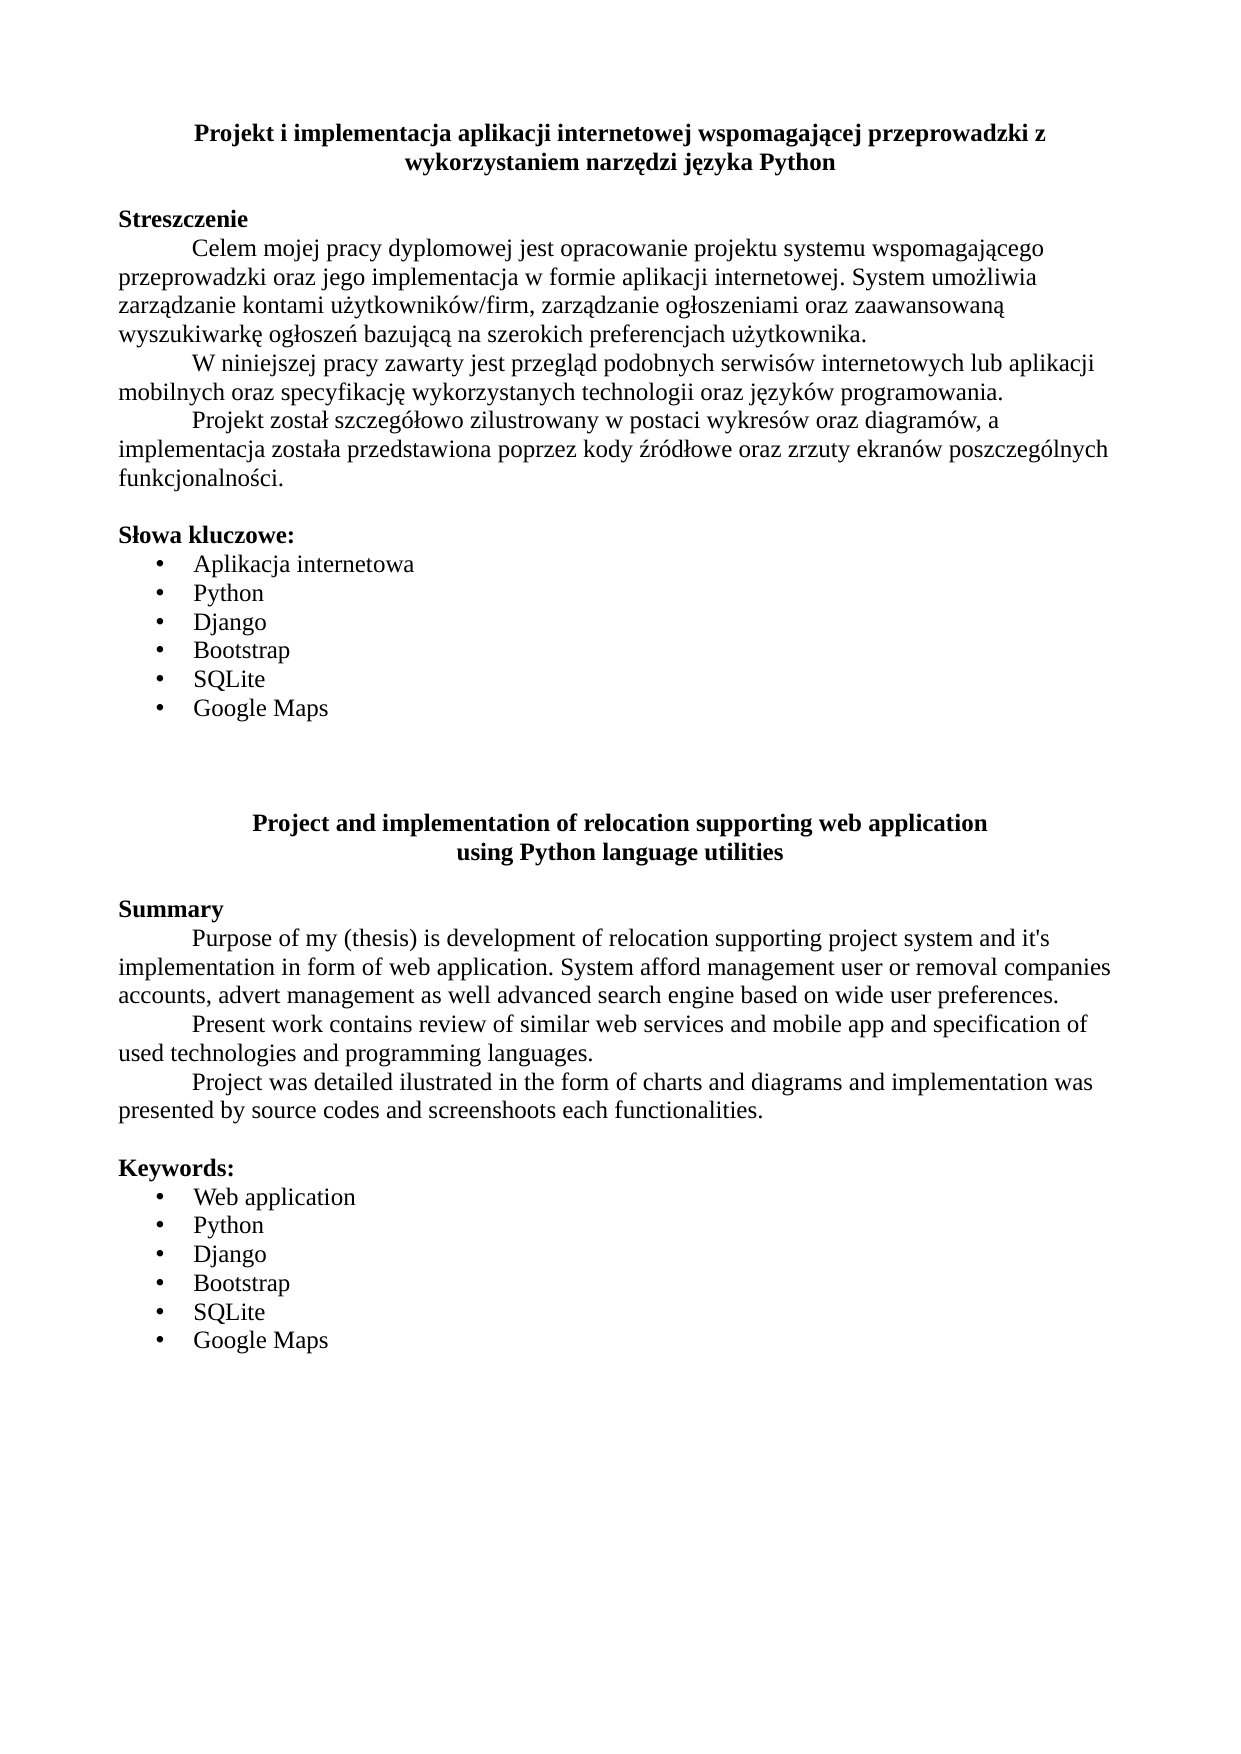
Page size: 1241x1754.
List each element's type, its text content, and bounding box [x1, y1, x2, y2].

text Projekt został szczegółowo zilustrowany w postaci wykresów oraz diagramów, a implementacja została przedstawiona poprzez kody źródłowe oraz zrzuty ekranów poszczególnych funkcjonalności. [118, 406, 1122, 492]
text Projekt i implementacja aplikacji internetowej wspomagającej przeprowadzki z wykorzystaniem narzędzi języka Python [118, 118, 1122, 176]
list Bootstrap [156, 636, 1122, 664]
text Celem mojej pracy dyplomowej jest opracowanie projektu systemu wspomagającego przeprowadzki oraz jego implementacja w formie aplikacji internetowej. System umożliwia zarządzanie kontami użytkowników/firm, zarządzanie ogłoszeniami oraz zaawansowaną wyszukiwarkę ogłoszeń bazującą na szerokich preferencjach użytkownika. [118, 233, 1122, 348]
text Present work contains review of similar web services and mobile app and specification of used technologies and programming languages. [118, 1009, 1122, 1067]
text Project and implementation of relocation supporting web application using Python language utilities [118, 808, 1122, 866]
list Bootstrap [156, 1268, 1122, 1297]
text Streszczenie [118, 204, 1122, 233]
list SQLite [156, 1297, 1122, 1326]
list Google Maps [156, 693, 1122, 722]
list Django [156, 607, 1122, 636]
text Purpose of my (thesis) is development of relocation supporting project system and it's implementation in form of web application. System afford management user or removal companies accounts, advert management as well advanced search engine based on wide user preferences. [118, 923, 1122, 1009]
list SQLite [156, 664, 1122, 693]
text Keywords: [118, 1153, 1122, 1182]
text Słowa kluczowe: [118, 521, 1122, 549]
list Google Maps [156, 1326, 1122, 1354]
list Aplikacja internetowa [156, 549, 1122, 578]
list Django [156, 1239, 1122, 1268]
text Project was detailed ilustrated in the form of charts and diagrams and implementation was presented by source codes and screenshoots each functionalities. [118, 1067, 1122, 1124]
list Web application [156, 1182, 1122, 1211]
list Python [156, 1211, 1122, 1239]
text W niniejszej pracy zawarty jest przegląd podobnych serwisów internetowych lub aplikacji mobilnych oraz specyfikację wykorzystanych technologii oraz języków programowania. [118, 348, 1122, 406]
text Summary [118, 894, 1122, 923]
list Python [156, 578, 1122, 607]
